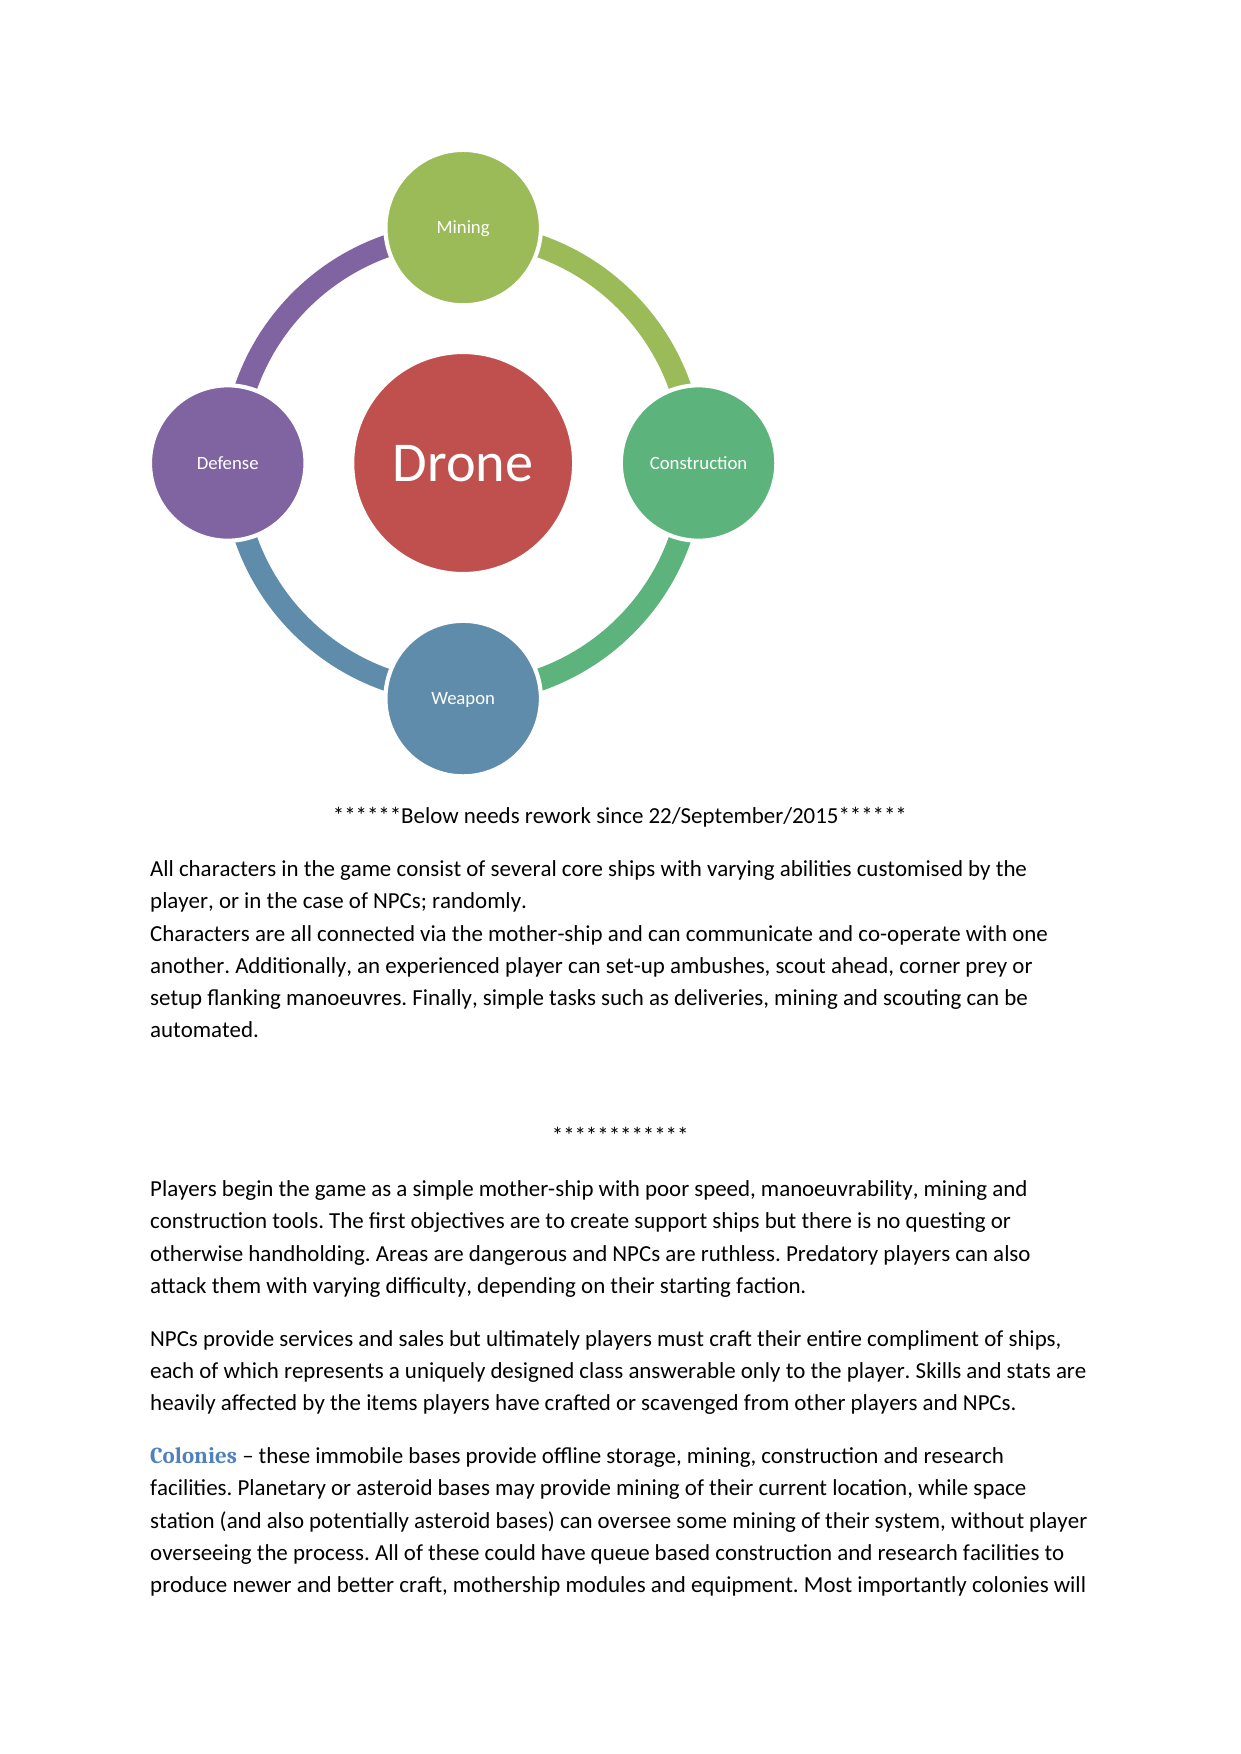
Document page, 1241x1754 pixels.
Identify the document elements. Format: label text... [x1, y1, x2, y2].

text NPCs provide services and sales but ultimately players must craft their entire compliment of ships, each of which represents a uniquely designed class answerable only to the player. Skills and stats are heavily affected by the items players have crafted or scavenged from other players and NPCs. [150, 1324, 1090, 1416]
text All characters in the game consist of several core ships with varying abilities customised by the player, or in the case of NPCs; randomly. Characters are all connected via the mother-ship and can communicate and co-operate with one another. Additionally, an experienced player can set-up ambushes, scout ahead, corner prey or setup flanking manoeuvres. Finally, simple tasks such as deliveries, mining and scouting can be automated. [150, 854, 1090, 1043]
text Players begin the game as a simple mother-ship with poor speed, manoeuvrability, mining and construction tools. The first objectives are to create support ships but there is no questing or otherwise handholding. Areas are dangerous and NPCs are ruthless. Predatory players can also attack them with varying difficulty, depending on their starting faction. [150, 1174, 1090, 1299]
text ************ [150, 1121, 1090, 1149]
text Colonies – these immobile bases provide offline storage, mining, construction and research facilities. Planetary or asteroid bases may provide mining of their current location, while space station (and also potentially asteroid bases) can oversee some mining of their system, without player overseeing the process. All of these could have queue based construction and research facilities to produce newer and better craft, mothership modules and equipment. Most importantly colonies will [150, 1441, 1090, 1598]
text ******Below needs rework since 22/September/2015****** [150, 801, 1090, 829]
